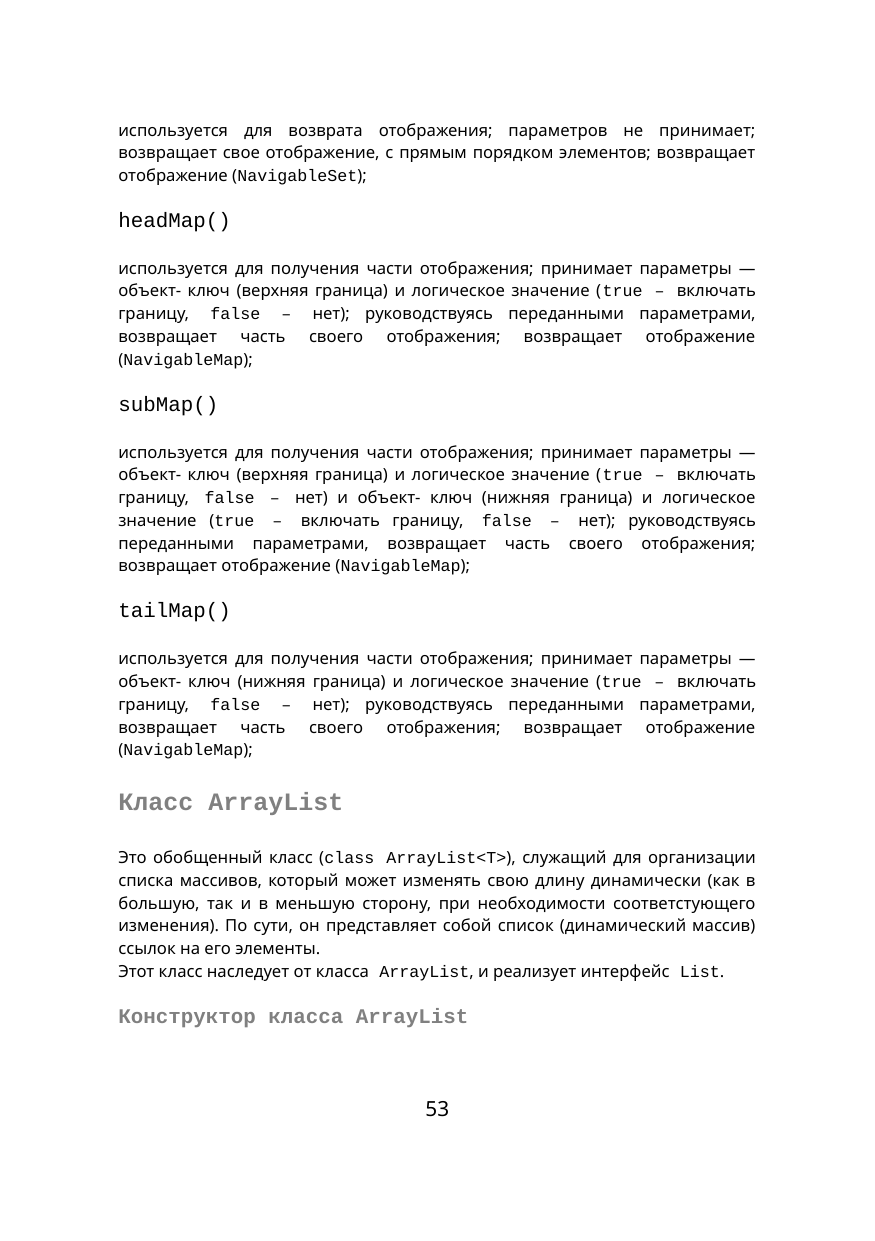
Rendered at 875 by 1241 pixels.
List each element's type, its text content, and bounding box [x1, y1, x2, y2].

text headMap() [118, 210, 756, 234]
text используется для получения части отображения; принимает параметры — объект- ключ (верхняя граница) и логическое значение (true – включать границу, false – нет); руководствуясь переданными параметрами, возвращает часть своего отображения; возвращает отображение (NavigableMap); [118, 256, 756, 370]
text используется для получения части отображения; принимает параметры — объект- ключ (верхняя граница) и логическое значение (true – включать границу, false – нет) и объект- ключ (нижняя граница) и логическое значение (true – включать границу, false – нет); руководствуясь переданными параметрами, возвращает часть своего отображения; возвращает отображение (NavigableMap); [118, 440, 756, 577]
text subMap() [118, 394, 756, 417]
text Класс ArrayList [118, 789, 756, 817]
text используется для получения части отображения; принимает параметры — объект- ключ (нижняя граница) и логическое значение (true – включать границу, false – нет); руководствуясь переданными параметрами, возвращает часть своего отображения; возвращает отображение (NavigableMap); [118, 647, 756, 761]
text Конструктор класса ArrayList [118, 1006, 756, 1029]
text используется для возврата отображения; параметров не принимает; возвращает свое отображение, с прямым порядком элементов; возвращает отображение (NavigableSet); [118, 118, 756, 186]
text tailMap() [118, 601, 756, 624]
text Это обобщенный класс (class ArrayList<T>), служащий для организации списка массивов, который может изменять свою длину динамически (как в большую, так и в меньшую сторону, при необходимости соответстующего изменения). По сути, он представляет собой список (динамический массив) ссылок на его элементы. [118, 846, 756, 959]
text Этот класс наследует от класса ArrayList, и реализует интерфейс List. [118, 959, 756, 982]
